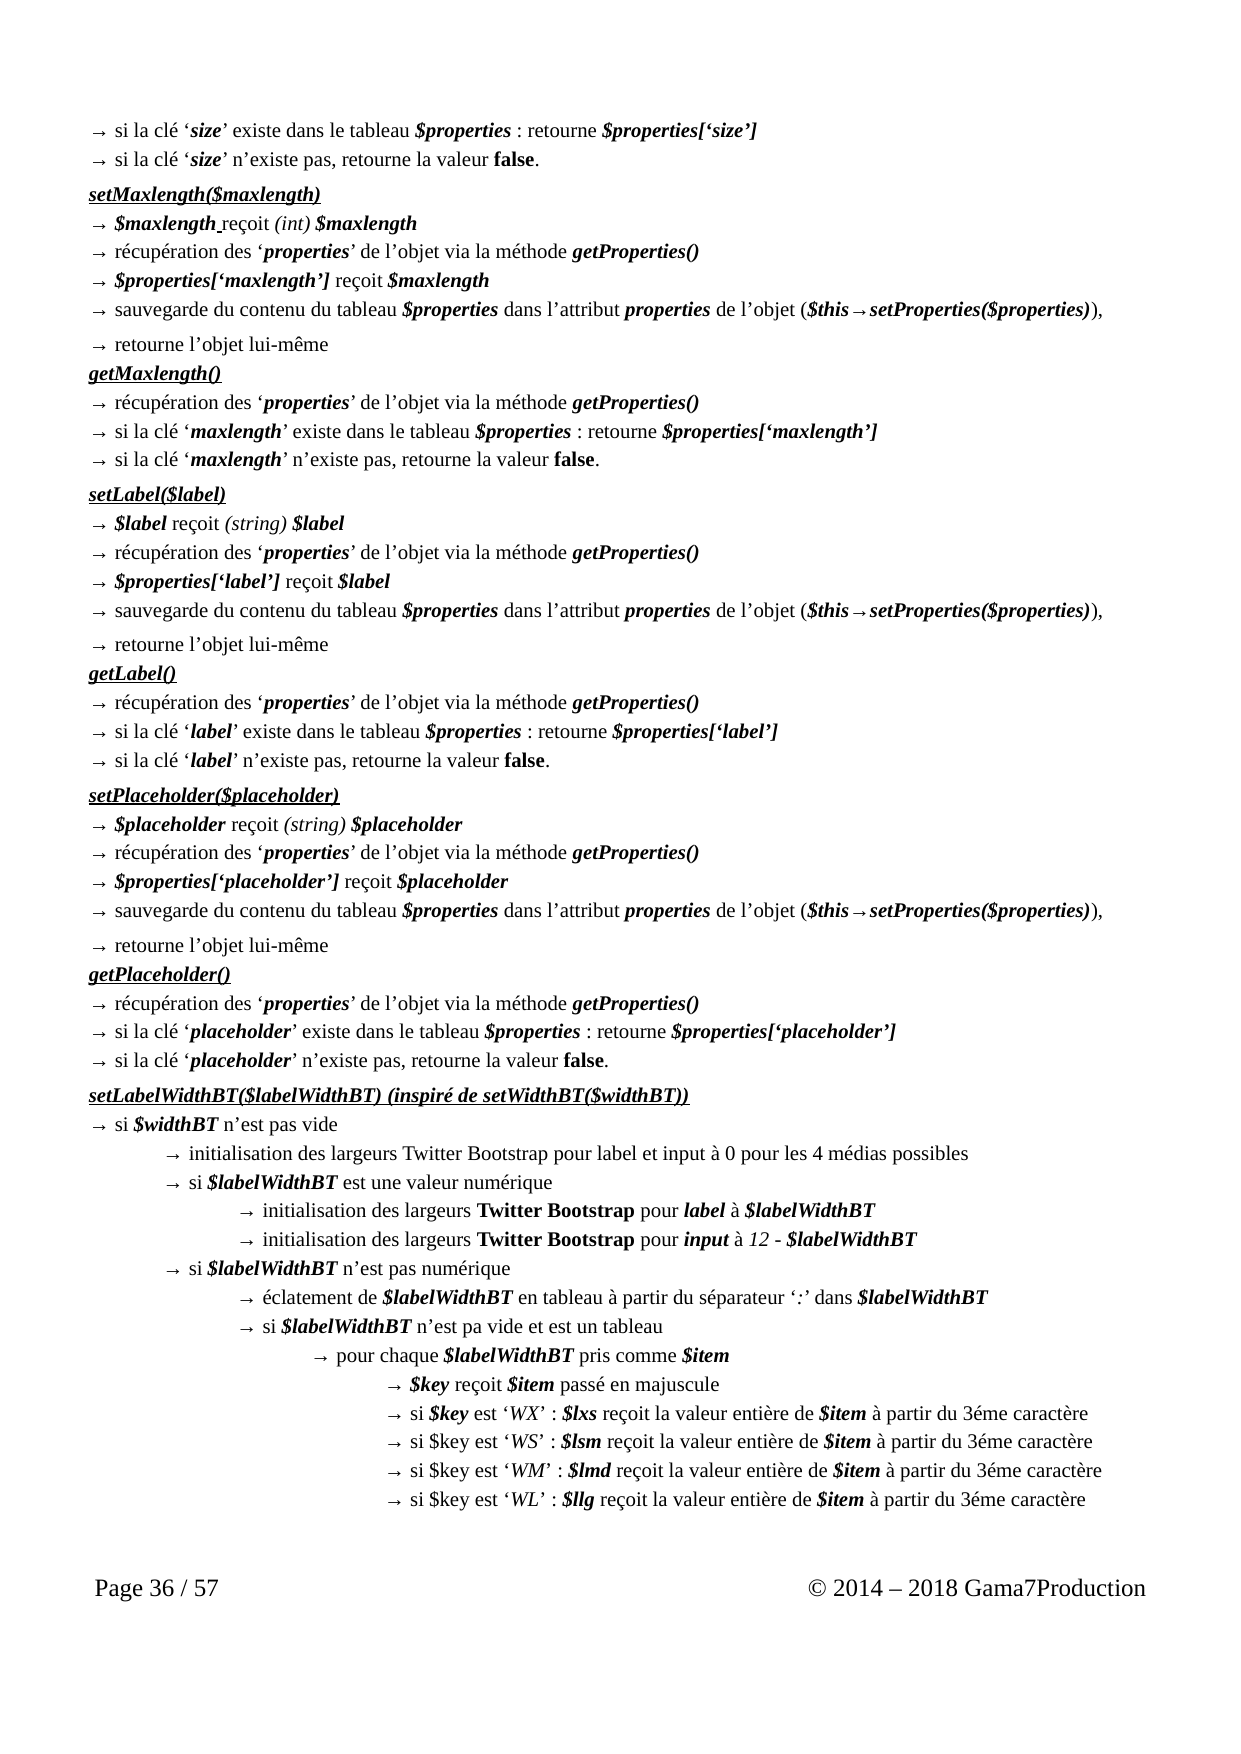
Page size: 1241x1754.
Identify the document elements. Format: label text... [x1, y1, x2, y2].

text → $properties[‘label’] reçoit $label [88, 569, 1152, 593]
text → si la clé ‘placeholder’ n’existe pas, retourne la valeur false. [88, 1048, 1152, 1072]
text → récupération des ‘properties’ de l’objet via la méthode getProperties() [88, 540, 1152, 564]
text → si la clé ‘size’ existe dans le tableau $properties : retourne $properties[‘size’] [88, 118, 1152, 142]
text → si $key est ‘WM’ : $lmd reçoit la valeur entière de $item à partir du 3éme caractère [88, 1458, 1152, 1482]
text → si la clé ‘maxlength’ existe dans le tableau $properties : retourne $properties[‘maxlength’] [88, 418, 1152, 443]
text → si $widthBT n’est pas vide [88, 1112, 1152, 1136]
text → si la clé ‘label’ existe dans le tableau $properties : retourne $properties[‘label’] [88, 719, 1152, 743]
text setLabelWidthBT($labelWidthBT) (inspiré de setWidthBT($widthBT)) [88, 1083, 1152, 1107]
text → $placeholder reçoit (string) $placeholder [88, 811, 1152, 836]
text → si $labelWidthBT n’est pa vide et est un tableau [88, 1314, 1152, 1338]
text → si $labelWidthBT est une valeur numérique [88, 1169, 1152, 1194]
text → si la clé ‘label’ n’existe pas, retourne la valeur false. [88, 748, 1152, 772]
text → $key reçoit $item passé en majuscule [88, 1372, 1152, 1396]
text → retourne l’objet lui-même [88, 632, 1152, 656]
text → si la clé ‘size’ n’existe pas, retourne la valeur false. [88, 147, 1152, 171]
text → retourne l’objet lui-même [88, 933, 1152, 957]
text → si la clé ‘placeholder’ existe dans le tableau $properties : retourne $properties[‘placeholder’] [88, 1019, 1152, 1043]
text → si $key est ‘WS’ : $lsm reçoit la valeur entière de $item à partir du 3éme caractère [88, 1429, 1152, 1453]
text setMaxlength($maxlength) [88, 182, 1152, 206]
text → récupération des ‘properties’ de l’objet via la méthode getProperties() [88, 690, 1152, 714]
text → sauvegarde du contenu du tableau $properties dans l’attribut properties de l’objet ($this→setProperties($properties)), [88, 898, 1152, 922]
text → récupération des ‘properties’ de l’objet via la méthode getProperties() [88, 840, 1152, 864]
text getMaxlength() [88, 361, 1152, 385]
text → récupération des ‘properties’ de l’objet via la méthode getProperties() [88, 991, 1152, 1014]
text → retourne l’objet lui-même [88, 332, 1152, 356]
text → si $key est ‘WX’ : $lxs reçoit la valeur entière de $item à partir du 3éme caractère [88, 1400, 1152, 1424]
text setLabel($label) [88, 482, 1152, 506]
text getLabel() [88, 661, 1152, 685]
text → $maxlength reçoit (int) $maxlength [88, 211, 1152, 235]
text → $properties[‘placeholder’] reçoit $placeholder [88, 869, 1152, 893]
text setPlaceholder($placeholder) [88, 783, 1152, 807]
text → pour chaque $labelWidthBT pris comme $item [88, 1343, 1152, 1367]
text → si $labelWidthBT n’est pas numérique [88, 1256, 1152, 1280]
text → initialisation des largeurs Twitter Bootstrap pour label et input à 0 pour les 4 médias possibles [88, 1141, 1152, 1165]
text → récupération des ‘properties’ de l’objet via la méthode getProperties() [88, 239, 1152, 263]
text → si la clé ‘maxlength’ n’existe pas, retourne la valeur false. [88, 447, 1152, 471]
text → initialisation des largeurs Twitter Bootstrap pour label à $labelWidthBT [88, 1198, 1152, 1222]
text getPlaceholder() [88, 962, 1152, 986]
text → sauvegarde du contenu du tableau $properties dans l’attribut properties de l’objet ($this→setProperties($properties)), [88, 598, 1152, 622]
text → initialisation des largeurs Twitter Bootstrap pour input à 12 - $labelWidthBT [88, 1227, 1152, 1251]
text → sauvegarde du contenu du tableau $properties dans l’attribut properties de l’objet ($this→setProperties($properties)), [88, 297, 1152, 321]
text → éclatement de $labelWidthBT en tableau à partir du séparateur ‘:’ dans $labelWidthBT [88, 1285, 1152, 1309]
text → $properties[‘maxlength’] reçoit $maxlength [88, 268, 1152, 292]
text → si $key est ‘WL’ : $llg reçoit la valeur entière de $item à partir du 3éme caractère [88, 1487, 1152, 1511]
text → récupération des ‘properties’ de l’objet via la méthode getProperties() [88, 390, 1152, 414]
text → $label reçoit (string) $label [88, 511, 1152, 535]
